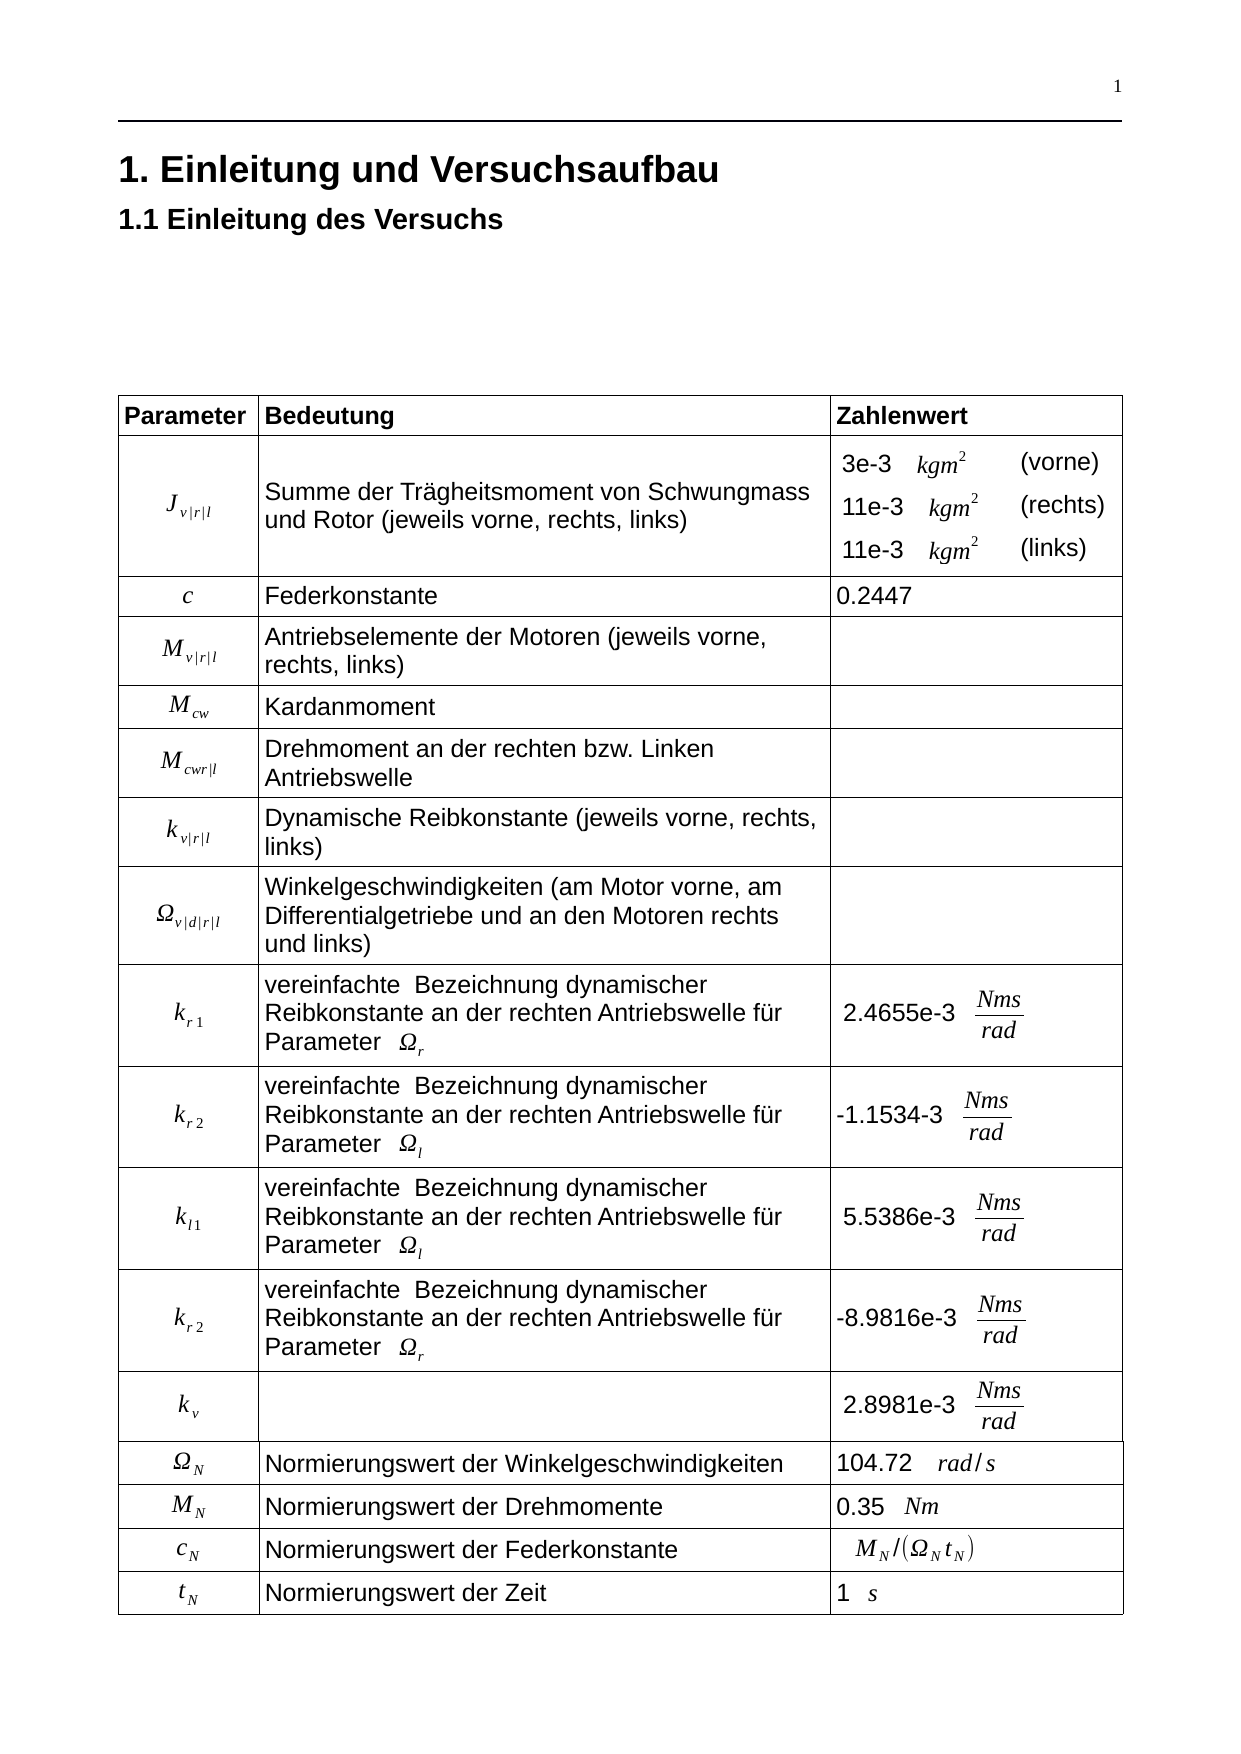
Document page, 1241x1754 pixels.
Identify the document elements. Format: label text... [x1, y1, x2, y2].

table_header 3e-3 [836, 441, 1014, 484]
table_cell 11e-3 [836, 484, 1014, 527]
title 1. Einleitung und Versuchsaufbau [118, 147, 1122, 190]
table_cell Dynamische Reibkonstante (jeweils vorne, rechts, links) [259, 798, 830, 866]
table_cell [119, 577, 258, 616]
table_cell 5.5386e-3 [831, 1168, 1122, 1269]
table_header 104.72 [831, 1442, 1123, 1484]
table_cell [119, 1168, 258, 1269]
table_cell Normierungswert der Drehmomente [260, 1485, 830, 1527]
table_header Normierungswert der Winkelgeschwindigkeiten [260, 1442, 830, 1484]
table_cell [119, 1067, 258, 1167]
table_cell [831, 436, 1122, 576]
table_cell Federkonstante [259, 577, 830, 616]
title 1.1 Einleitung des Versuchs [118, 202, 1122, 236]
table_cell [119, 1372, 258, 1441]
table_cell 2.4655e-3 [831, 965, 1122, 1066]
table_cell [831, 1529, 1123, 1571]
table_cell Drehmoment an der rechten bzw. Linken Antriebswelle [259, 729, 830, 797]
table_cell Kardanmoment [259, 686, 830, 728]
table_cell vereinfachte Bezeichnung dynamischer Reibkonstante an der rechten Antriebswelle für Parameter [259, 1067, 830, 1167]
table_cell [831, 798, 1122, 866]
table_header Bedeutung [259, 396, 830, 435]
table_cell [119, 1485, 259, 1527]
table_cell [119, 686, 258, 728]
table_cell [119, 798, 258, 866]
table_cell -8.9816e-3 [831, 1270, 1122, 1371]
table_cell [831, 617, 1122, 685]
table_cell 0.35 [831, 1485, 1123, 1527]
table_cell Normierungswert der Zeit [260, 1572, 830, 1614]
table_cell Normierungswert der Federkonstante [260, 1529, 830, 1571]
table_cell (links) [1014, 527, 1116, 570]
table_cell [259, 1372, 830, 1441]
table_cell [831, 867, 1122, 964]
table_cell (rechts) [1014, 484, 1116, 527]
table_cell [119, 436, 258, 576]
table_cell 11e-3 [836, 527, 1014, 570]
table_cell [119, 1572, 259, 1614]
table_cell [119, 1270, 258, 1371]
table_cell 2.8981e-3 [831, 1372, 1122, 1441]
table_cell 1 [831, 1572, 1123, 1614]
table_cell Winkelgeschwindigkeiten (am Motor vorne, am Differentialgetriebe und an den Motoren rechts und links) [259, 867, 830, 964]
table_cell Summe der Trägheitsmoment von Schwungmass und Rotor (jeweils vorne, rechts, links) [259, 436, 830, 576]
table_cell [119, 1529, 259, 1571]
table_cell [831, 686, 1122, 728]
table_cell vereinfachte Bezeichnung dynamischer Reibkonstante an der rechten Antriebswelle für Parameter [259, 1270, 830, 1371]
table_cell [119, 965, 258, 1066]
table_cell Antriebselemente der Motoren (jeweils vorne, rechts, links) [259, 617, 830, 685]
table_cell -1.1534-3 [831, 1067, 1122, 1167]
table_cell vereinfachte Bezeichnung dynamischer Reibkonstante an der rechten Antriebswelle für Parameter [259, 1168, 830, 1269]
table_header Zahlenwert [831, 396, 1122, 435]
table_header Parameter [119, 396, 258, 435]
table_cell 0.2447 [831, 577, 1122, 616]
table_cell [831, 729, 1122, 797]
table_cell [119, 867, 258, 964]
table_cell [119, 617, 258, 685]
table_header [119, 1442, 259, 1484]
table_cell [119, 729, 258, 797]
table_header (vorne) [1014, 441, 1116, 484]
table_cell vereinfachte Bezeichnung dynamischer Reibkonstante an der rechten Antriebswelle für Parameter [259, 965, 830, 1066]
